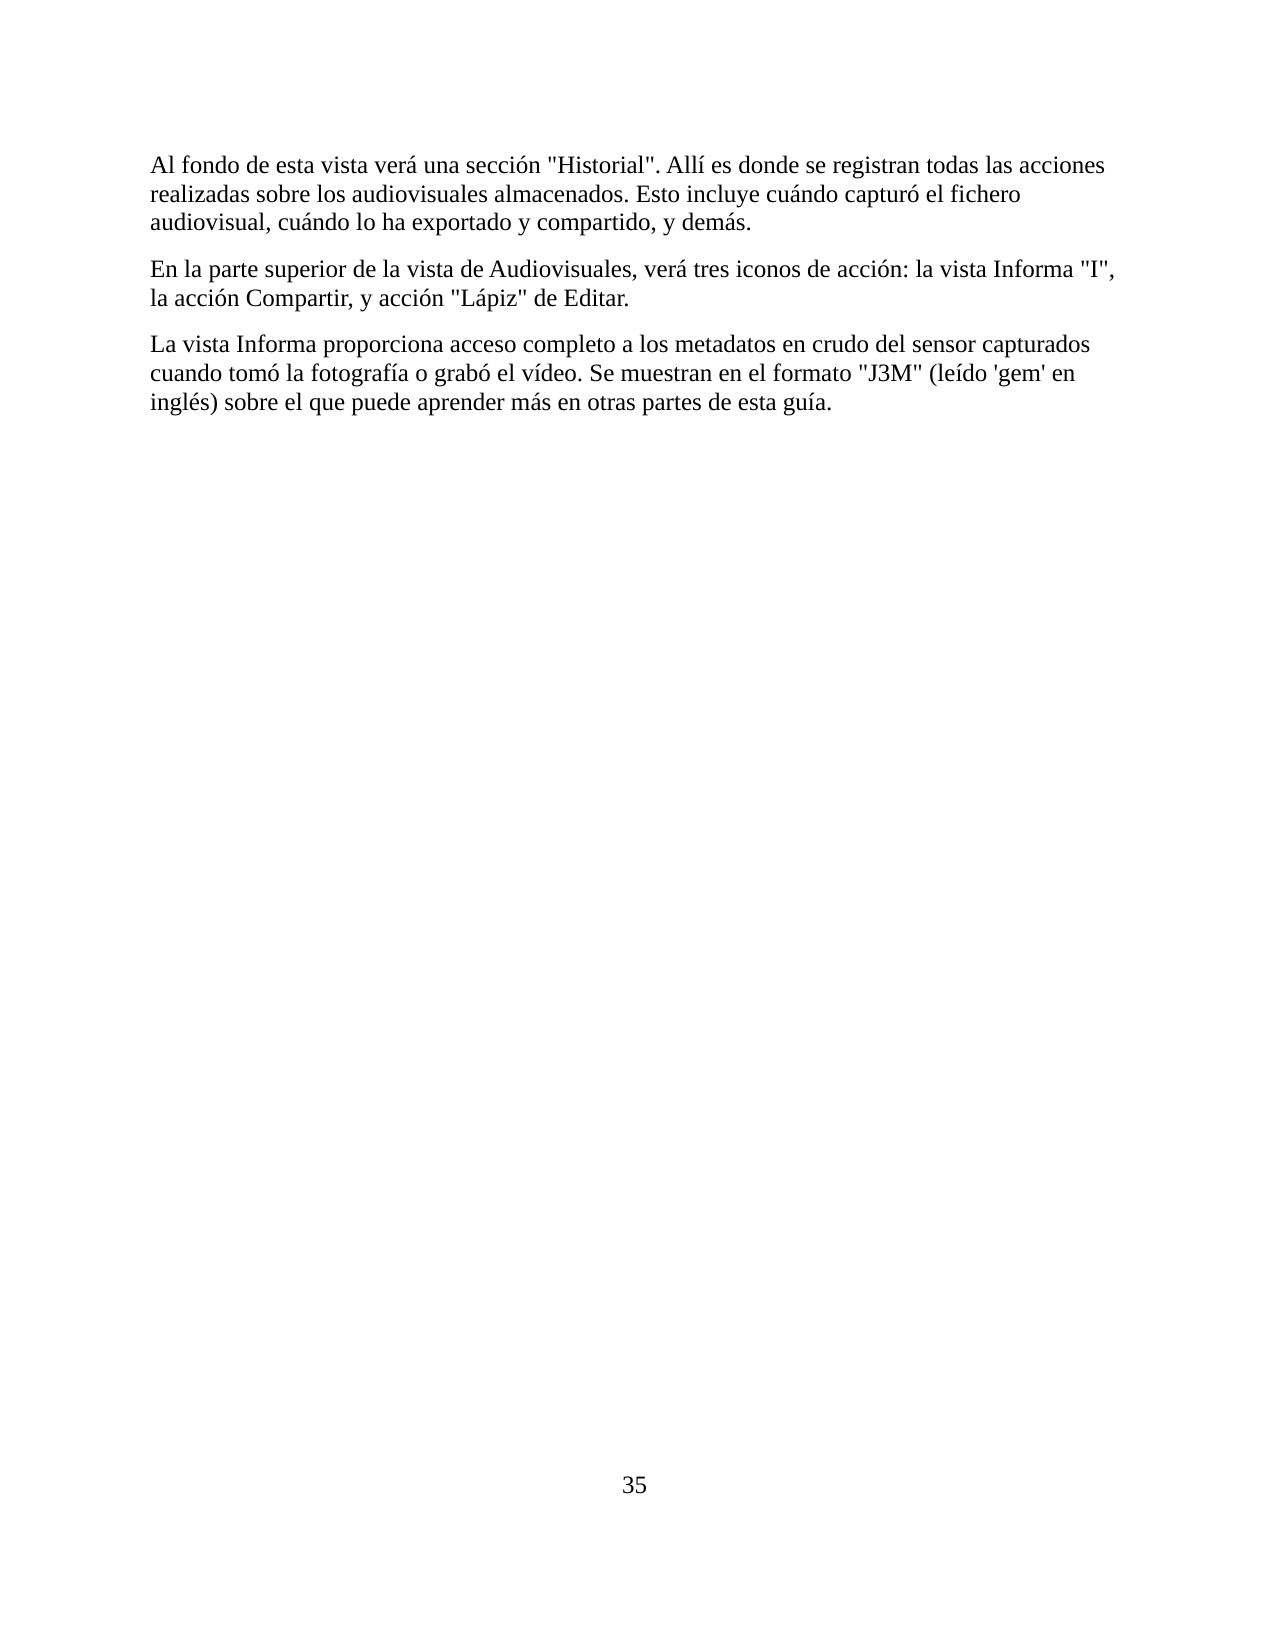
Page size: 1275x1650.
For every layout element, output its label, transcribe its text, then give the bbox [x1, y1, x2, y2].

text Al fondo de esta vista verá una sección "Historial". Allí es donde se registran todas las acciones realizadas sobre los audiovisuales almacenados. Esto incluye cuándo capturó el fichero audiovisual, cuándo lo ha exportado y compartido, y demás. [150, 150, 1125, 236]
text La vista Informa proporciona acceso completo a los metadatos en crudo del sensor capturados cuando tomó la fotografía o grabó el vídeo. Se muestran en el formato "J3M" (leído 'gem' en inglés) sobre el que puede aprender más en otras partes de esta guía. [150, 329, 1125, 416]
text En la parte superior de la vista de Audiovisuales, verá tres iconos de acción: la vista Informa "I", la acción Compartir, y acción "Lápiz" de Editar. [150, 254, 1125, 312]
